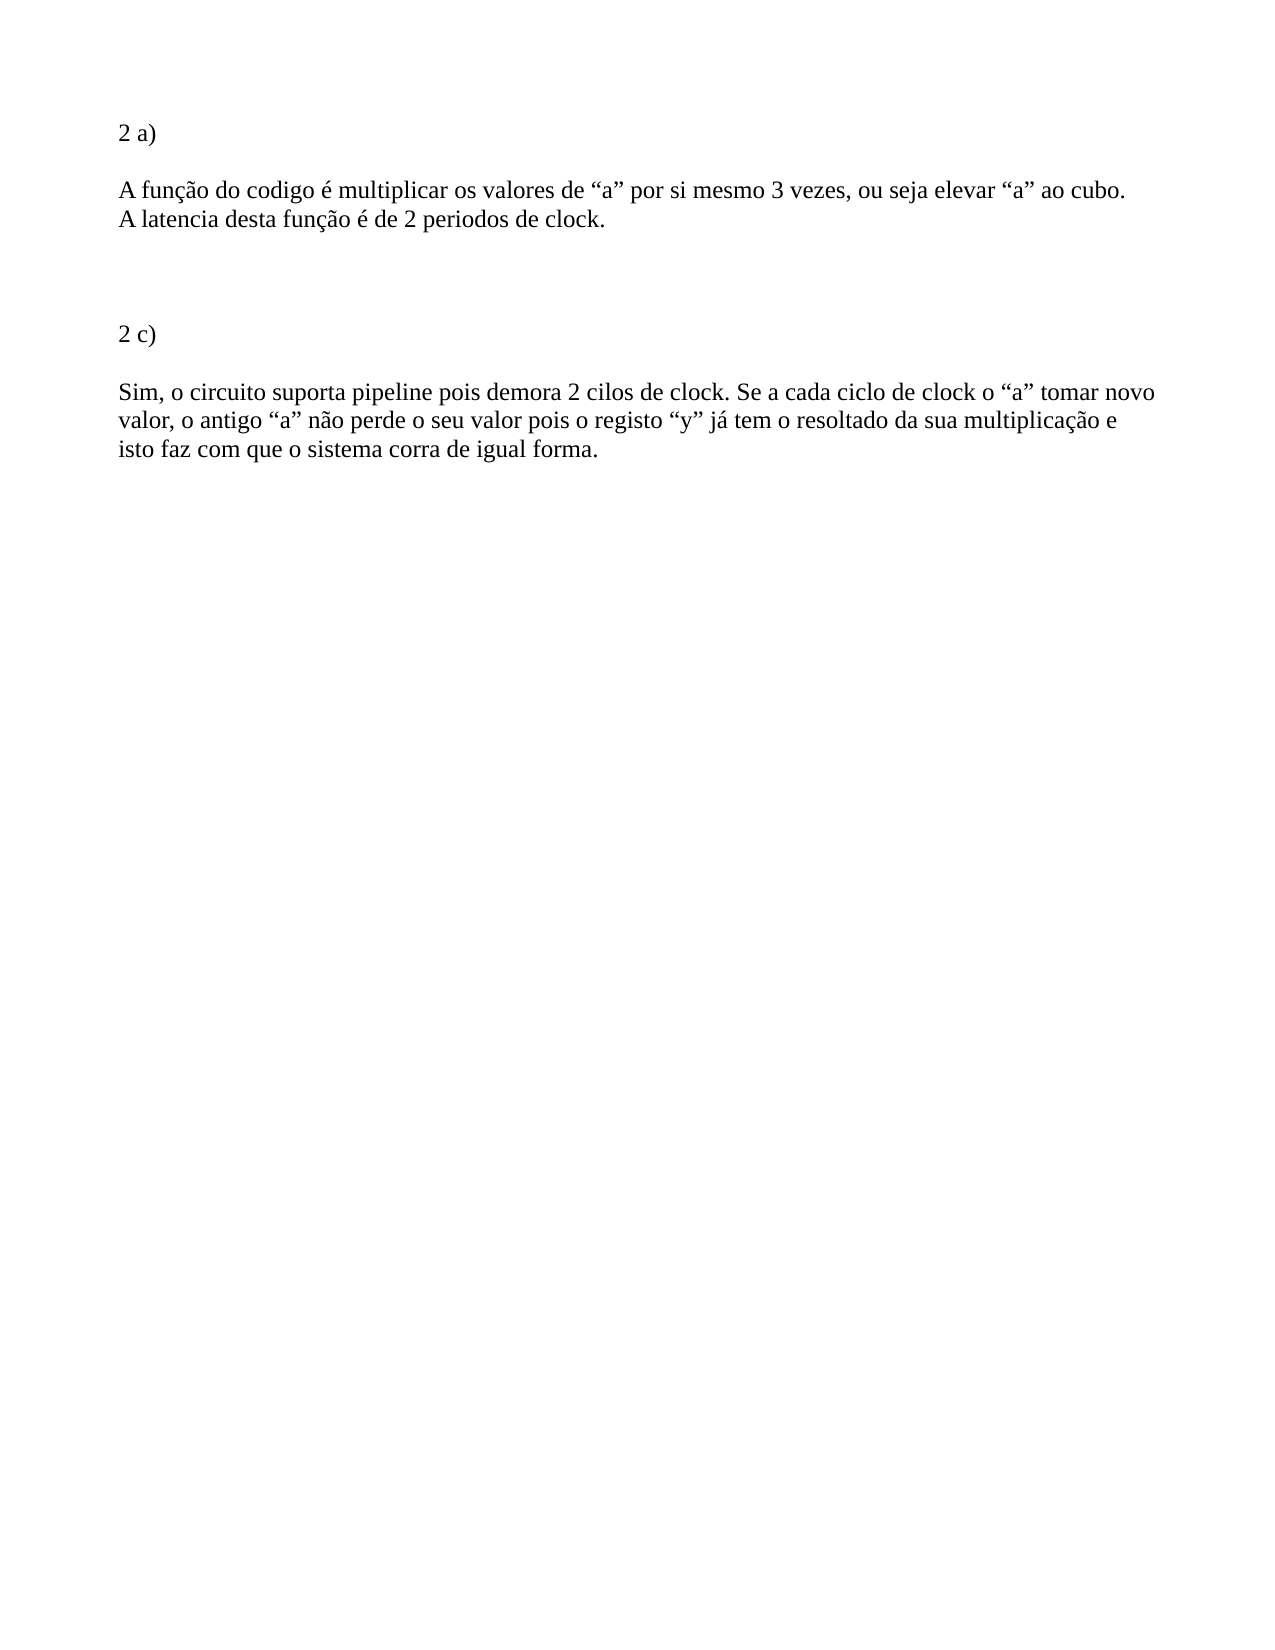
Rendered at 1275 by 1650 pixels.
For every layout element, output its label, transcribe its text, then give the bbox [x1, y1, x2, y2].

text 2 a) [118, 118, 1157, 147]
text Sim, o circuito suporta pipeline pois demora 2 cilos de clock. Se a cada ciclo de clock o “a” tomar novo valor, o antigo “a” não perde o seu valor pois o registo “y” já tem o resoltado da sua multiplicação e isto faz com que o sistema corra de igual forma. [118, 377, 1157, 463]
text A função do codigo é multiplicar os valores de “a” por si mesmo 3 vezes, ou seja elevar “a” ao cubo. [118, 176, 1157, 204]
text A latencia desta função é de 2 periodos de clock. [118, 204, 1157, 233]
text 2 c) [118, 319, 1157, 348]
